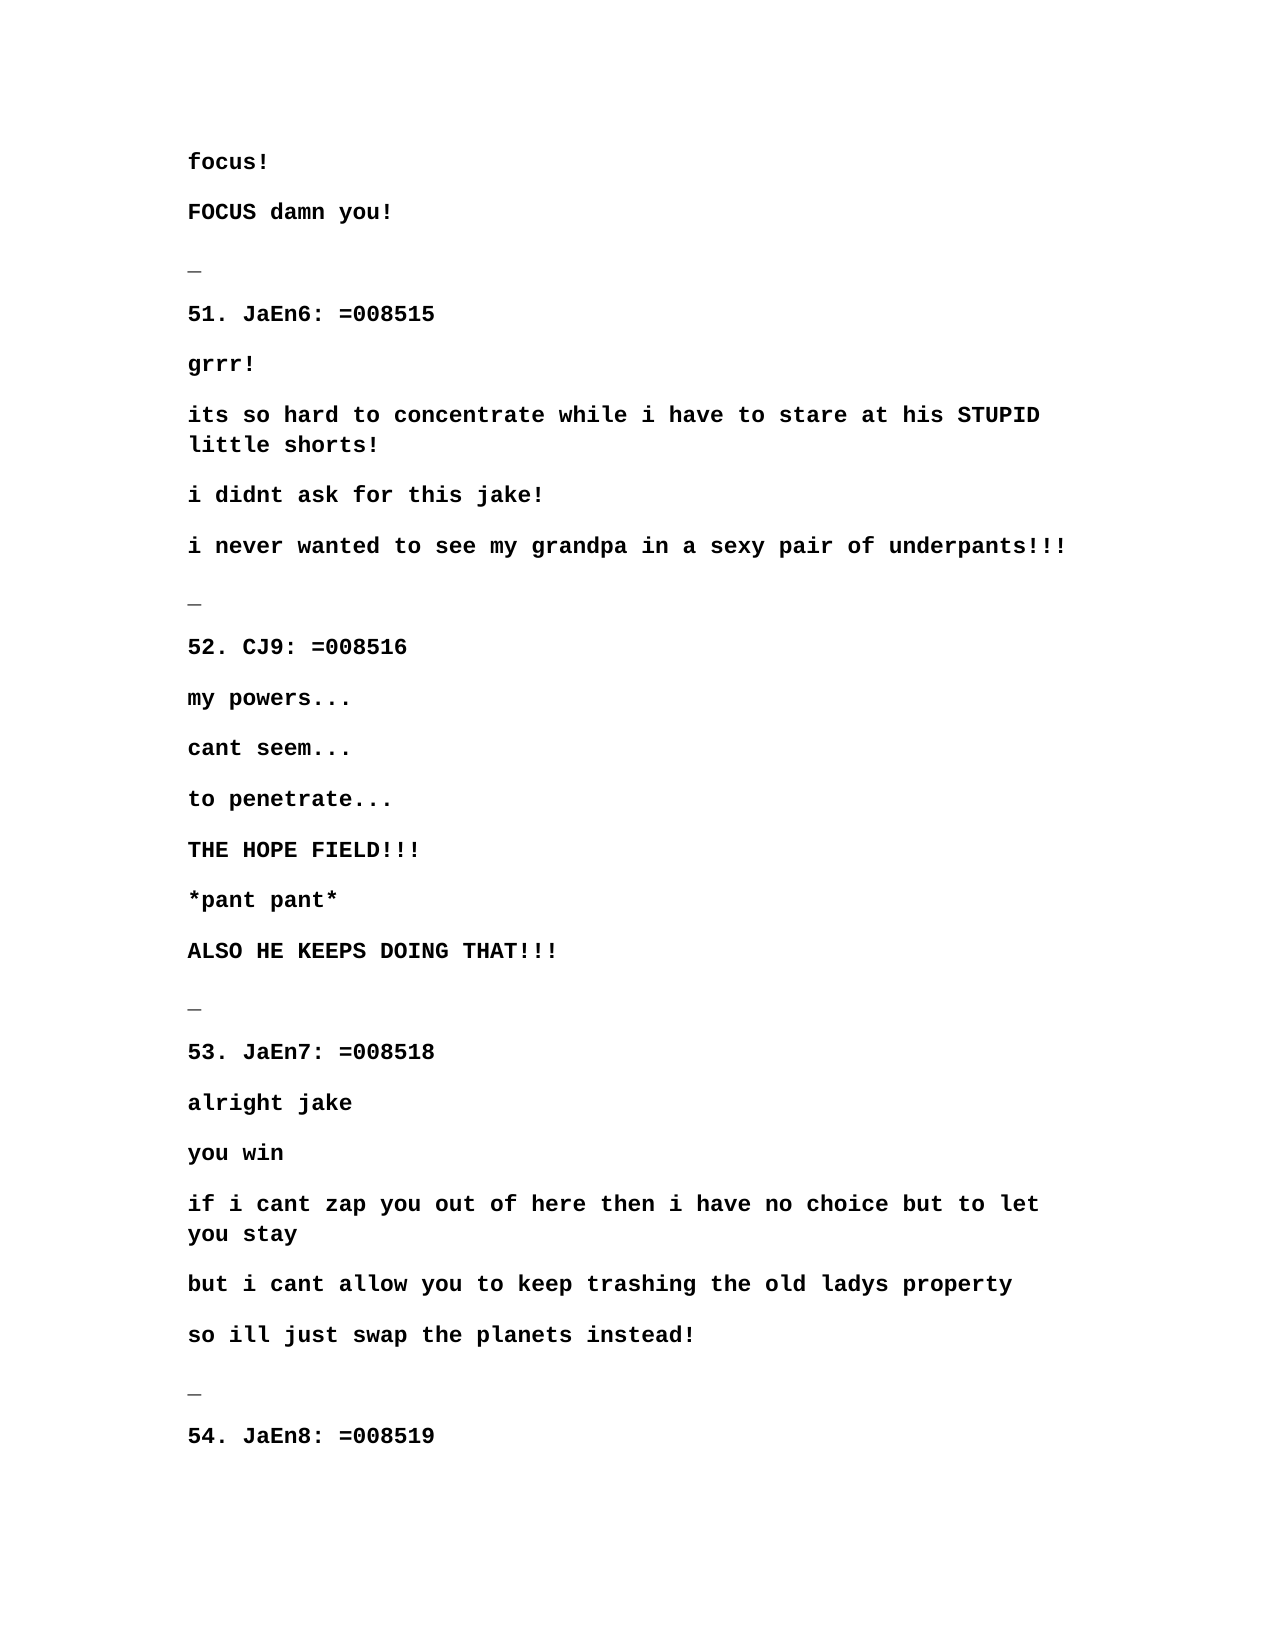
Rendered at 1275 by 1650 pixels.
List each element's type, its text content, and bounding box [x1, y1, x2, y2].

text FOCUS damn you! [187, 201, 1087, 227]
text *pant pant* [187, 888, 1087, 914]
text _ [187, 585, 1087, 611]
text i didnt ask for this jake! [187, 483, 1087, 509]
text 51. JaEn6: =008515 [187, 302, 1087, 328]
text focus! [187, 150, 1087, 176]
text i never wanted to see my grandpa in a sexy pair of underpants!!! [187, 534, 1087, 560]
text _ [187, 990, 1087, 1016]
text 52. CJ9: =008516 [187, 635, 1087, 661]
text 53. JaEn7: =008518 [187, 1040, 1087, 1066]
text 54. JaEn8: =008519 [187, 1424, 1087, 1451]
text my powers... [187, 686, 1087, 712]
text _ [187, 251, 1087, 277]
text its so hard to concentrate while i have to stare at his STUPID little shorts! [187, 403, 1087, 459]
text _ [187, 1374, 1087, 1400]
text THE HOPE FIELD!!! [187, 838, 1087, 864]
text grrr! [187, 352, 1087, 378]
text cant seem... [187, 737, 1087, 763]
text so ill just swap the planets instead! [187, 1323, 1087, 1349]
text you win [187, 1142, 1087, 1168]
text alright jake [187, 1091, 1087, 1117]
text if i cant zap you out of here then i have no choice but to let you stay [187, 1192, 1087, 1248]
text but i cant allow you to keep trashing the old ladys property [187, 1273, 1087, 1299]
text ALSO HE KEEPS DOING THAT!!! [187, 939, 1087, 965]
text to penetrate... [187, 787, 1087, 813]
